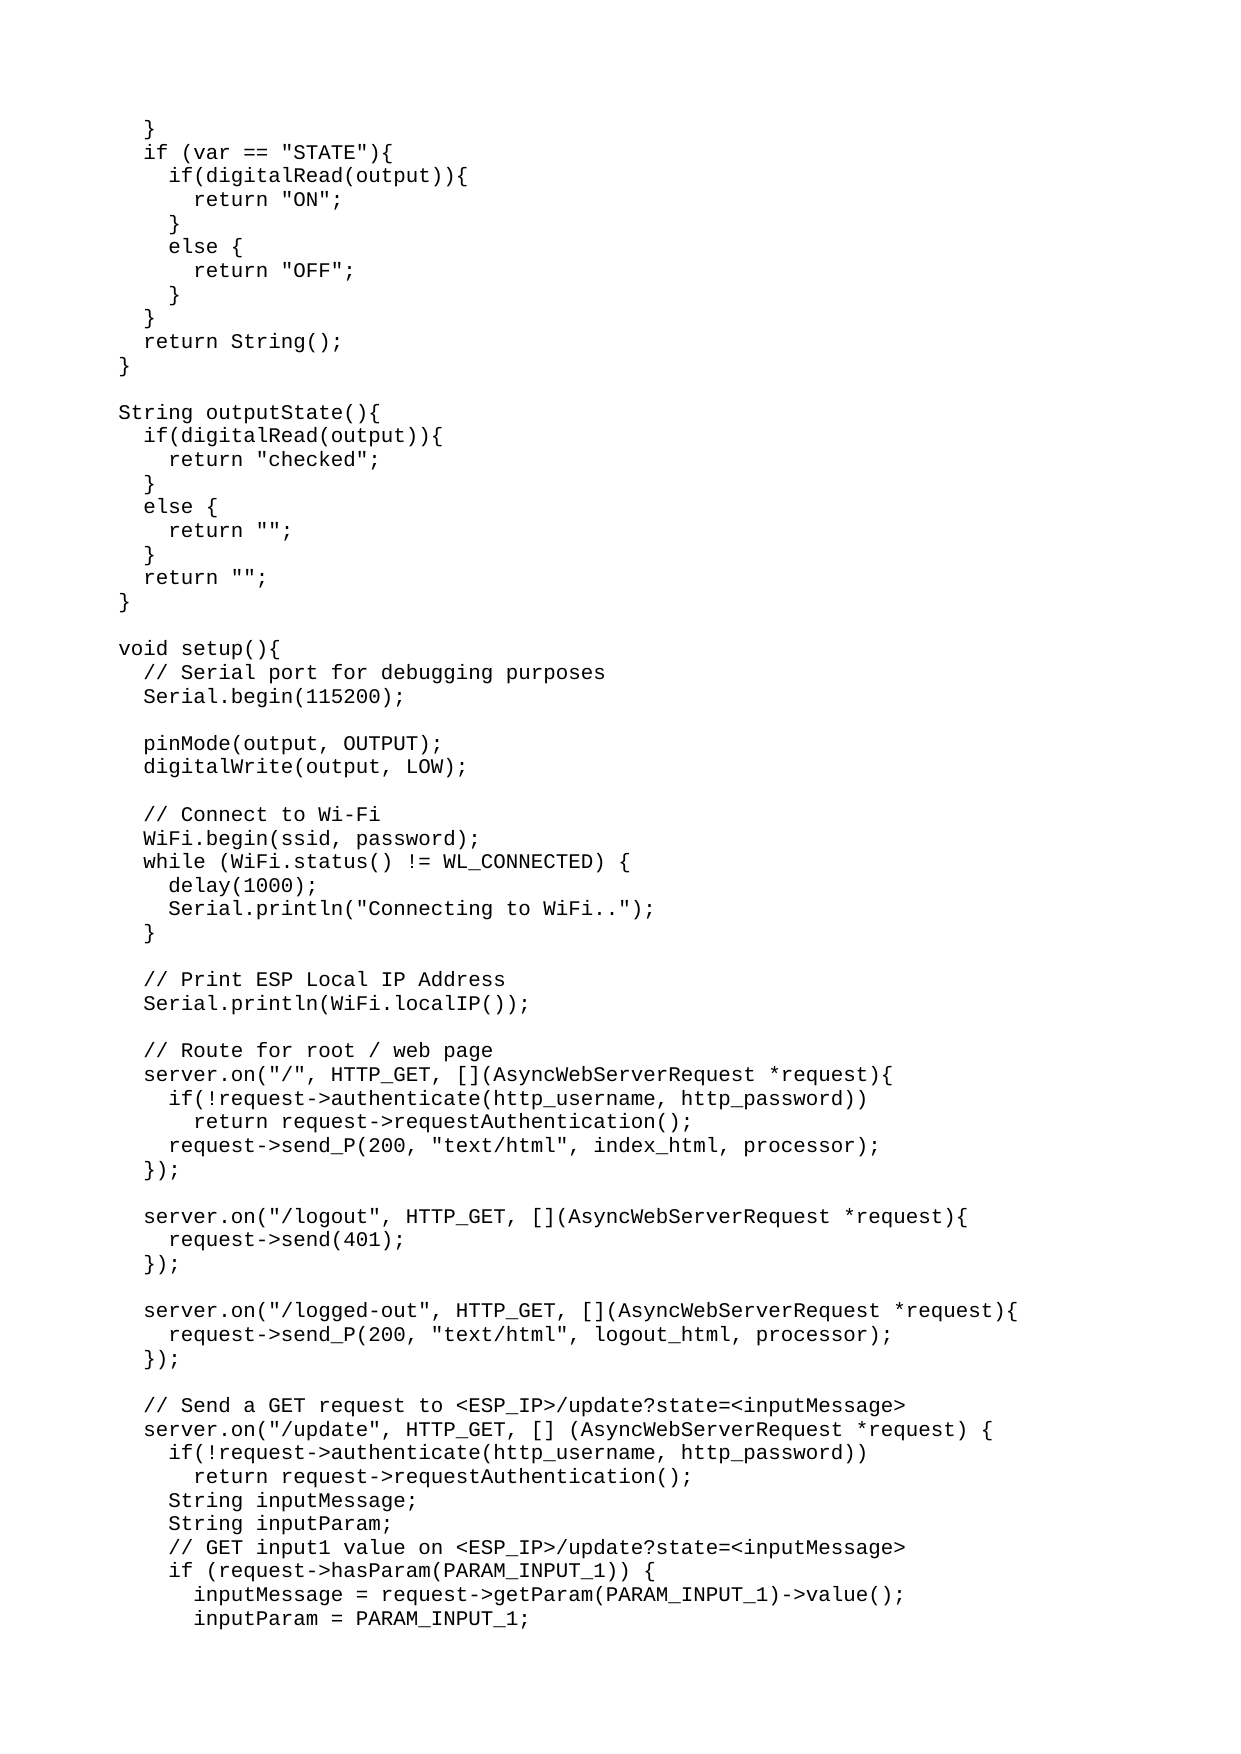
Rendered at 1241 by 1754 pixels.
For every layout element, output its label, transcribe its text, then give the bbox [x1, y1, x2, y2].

text // Print ESP Local IP Address [118, 969, 1122, 993]
text if (var == "STATE"){ [118, 142, 1122, 165]
text server.on("/", HTTP_GET, [](AsyncWebServerRequest *request){ [118, 1064, 1122, 1088]
text while (WiFi.status() != WL_CONNECTED) { [118, 851, 1122, 875]
text pinMode(output, OUTPUT); [118, 733, 1122, 757]
text if(digitalRead(output)){ [118, 426, 1122, 449]
text } [118, 544, 1122, 567]
text return ""; [118, 567, 1122, 591]
text if(!request->authenticate(http_username, http_password)) [118, 1088, 1122, 1111]
text if (request->hasParam(PARAM_INPUT_1)) { [118, 1561, 1122, 1584]
text }); [118, 1253, 1122, 1277]
text return String(); [118, 331, 1122, 354]
text // Connect to Wi-Fi [118, 804, 1122, 827]
text server.on("/update", HTTP_GET, [] (AsyncWebServerRequest *request) { [118, 1419, 1122, 1442]
text request->send_P(200, "text/html", index_html, processor); [118, 1135, 1122, 1158]
text } [118, 473, 1122, 496]
text String inputMessage; [118, 1489, 1122, 1513]
text if(digitalRead(output)){ [118, 165, 1122, 189]
text if(!request->authenticate(http_username, http_password)) [118, 1442, 1122, 1466]
text else { [118, 496, 1122, 520]
text request->send_P(200, "text/html", logout_html, processor); [118, 1324, 1122, 1348]
text inputParam = PARAM_INPUT_1; [118, 1608, 1122, 1631]
text inputMessage = request->getParam(PARAM_INPUT_1)->value(); [118, 1584, 1122, 1608]
text request->send(401); [118, 1229, 1122, 1253]
text Serial.begin(115200); [118, 686, 1122, 709]
text Serial.println(WiFi.localIP()); [118, 993, 1122, 1017]
text }); [118, 1158, 1122, 1182]
text server.on("/logged-out", HTTP_GET, [](AsyncWebServerRequest *request){ [118, 1300, 1122, 1324]
text return ""; [118, 520, 1122, 544]
text } [118, 307, 1122, 331]
text return "checked"; [118, 449, 1122, 473]
text return request->requestAuthentication(); [118, 1466, 1122, 1489]
text }); [118, 1348, 1122, 1371]
text } [118, 284, 1122, 307]
text void setup(){ [118, 638, 1122, 662]
text // GET input1 value on <ESP_IP>/update?state=<inputMessage> [118, 1537, 1122, 1561]
text return "ON"; [118, 189, 1122, 213]
text } [118, 922, 1122, 946]
text } [118, 213, 1122, 236]
text delay(1000); [118, 875, 1122, 898]
text } [118, 354, 1122, 378]
text WiFi.begin(ssid, password); [118, 827, 1122, 851]
text else { [118, 236, 1122, 260]
text // Send a GET request to <ESP_IP>/update?state=<inputMessage> [118, 1395, 1122, 1419]
text Serial.println("Connecting to WiFi.."); [118, 898, 1122, 922]
text server.on("/logout", HTTP_GET, [](AsyncWebServerRequest *request){ [118, 1206, 1122, 1229]
text } [118, 118, 1122, 142]
text } [118, 591, 1122, 615]
text // Route for root / web page [118, 1040, 1122, 1064]
text digitalWrite(output, LOW); [118, 757, 1122, 780]
text String inputParam; [118, 1513, 1122, 1537]
text String outputState(){ [118, 402, 1122, 426]
text // Serial port for debugging purposes [118, 662, 1122, 686]
text return "OFF"; [118, 260, 1122, 284]
text return request->requestAuthentication(); [118, 1111, 1122, 1135]
